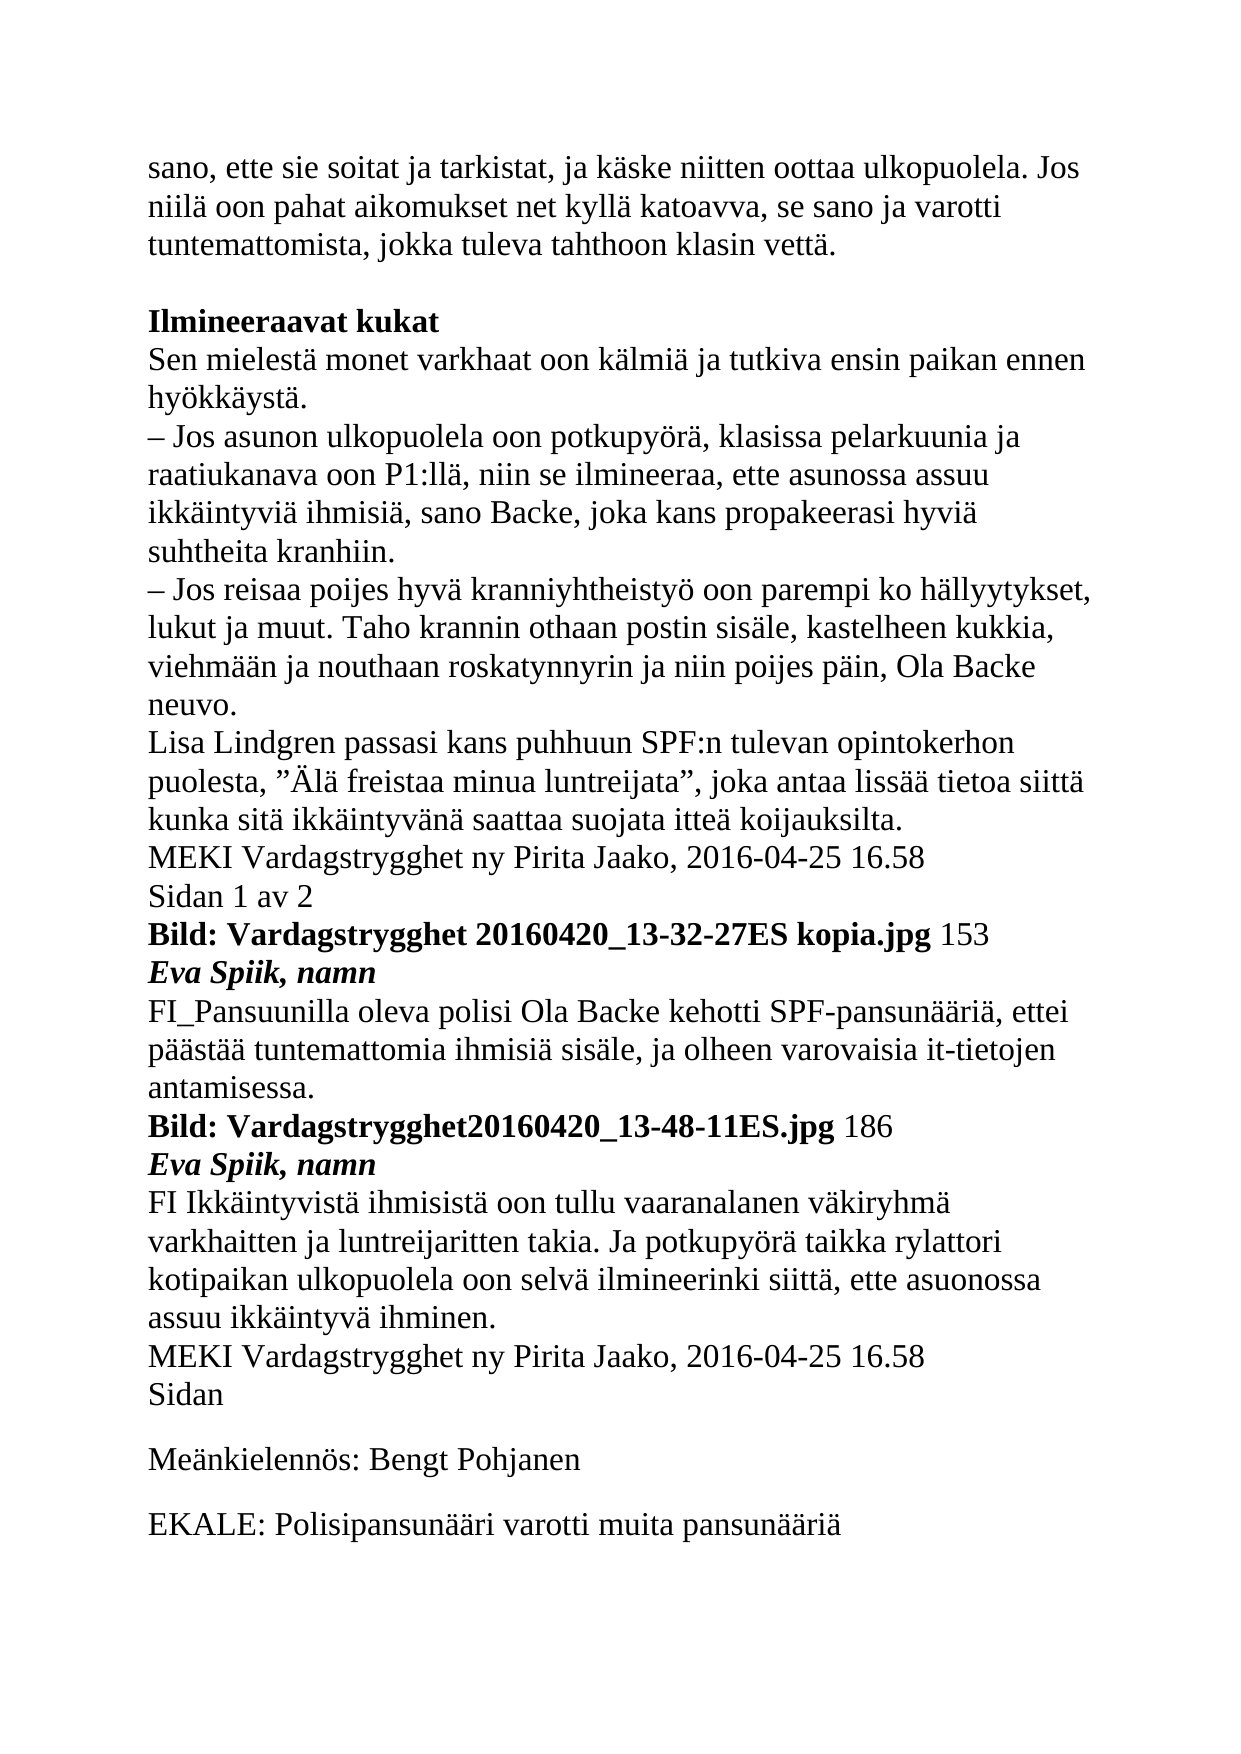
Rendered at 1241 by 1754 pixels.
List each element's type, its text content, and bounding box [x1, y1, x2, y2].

text Sidan 1 av 2 [148, 876, 1093, 914]
text Meänkielennös: Bengt Pohjanen [148, 1439, 1093, 1477]
text – Jos reisaa poijes hyvä kranniyhtheistyö oon parempi ko hällyytykset, lukut ja muut. Taho krannin othaan postin sisäle, kastelheen kukkia, viehmään ja nouthaan roskatynnyrin ja niin poijes päin, Ola Backe neuvo. [148, 569, 1093, 723]
text FI Ikkäintyvistä ihmisistä oon tullu vaaranalanen väkiryhmä varkhaitten ja luntreijaritten takia. Ja potkupyörä taikka rylattori kotipaikan ulkopuolela oon selvä ilmineerinki siittä, ette asuonossa assuu ikkäintyvä ihminen. [148, 1183, 1093, 1336]
text Eva Spiik, namn [148, 953, 1093, 991]
text Bild: Vardagstrygghet20160420_13-48-11ES.jpg 186 [148, 1106, 1093, 1144]
text – Jos asunon ulkopuolela oon potkupyörä, klasissa pelarkuunia ja raatiukanava oon P1:llä, niin se ilmineeraa, ette asunossa assuu ikkäintyviä ihmisiä, sano Backe, joka kans propakeerasi hyviä suhtheita kranhiin. [148, 416, 1093, 569]
text Lisa Lindgren passasi kans puhhuun SPF:n tulevan opintokerhon puolesta, ”Älä freistaa minua luntreijata”, joka antaa lissää tietoa siittä kunka sitä ikkäintyvänä saattaa suojata itteä koijauksilta. [148, 723, 1093, 838]
text MEKI Vardagstrygghet ny Pirita Jaako, 2016-04-25 16.58 [148, 838, 1093, 876]
text Ilmineeraavat kukat [148, 301, 1093, 339]
text Sidan [148, 1374, 1093, 1413]
text EKALE: Polisipansunääri varotti muita pansunääriä [148, 1504, 1093, 1542]
text FI_Pansuunilla oleva polisi Ola Backe kehotti SPF-pansunääriä, ettei päästää tuntemattomia ihmisiä sisäle, ja olheen varovaisia it-tietojen antamisessa. [148, 991, 1093, 1106]
text sano, ette sie soitat ja tarkistat, ja käske niitten oottaa ulkopuolela. Jos niilä oon pahat aikomukset net kyllä katoavva, se sano ja varotti tuntemattomista, jokka tuleva tahthoon klasin vettä. [148, 148, 1093, 263]
text Sen mielestä monet varkhaat oon kälmiä ja tutkiva ensin paikan ennen hyökkäystä. [148, 339, 1093, 416]
text MEKI Vardagstrygghet ny Pirita Jaako, 2016-04-25 16.58 [148, 1336, 1093, 1374]
text Eva Spiik, namn [148, 1144, 1093, 1183]
text Bild: Vardagstrygghet 20160420_13-32-27ES kopia.jpg 153 [148, 914, 1093, 953]
